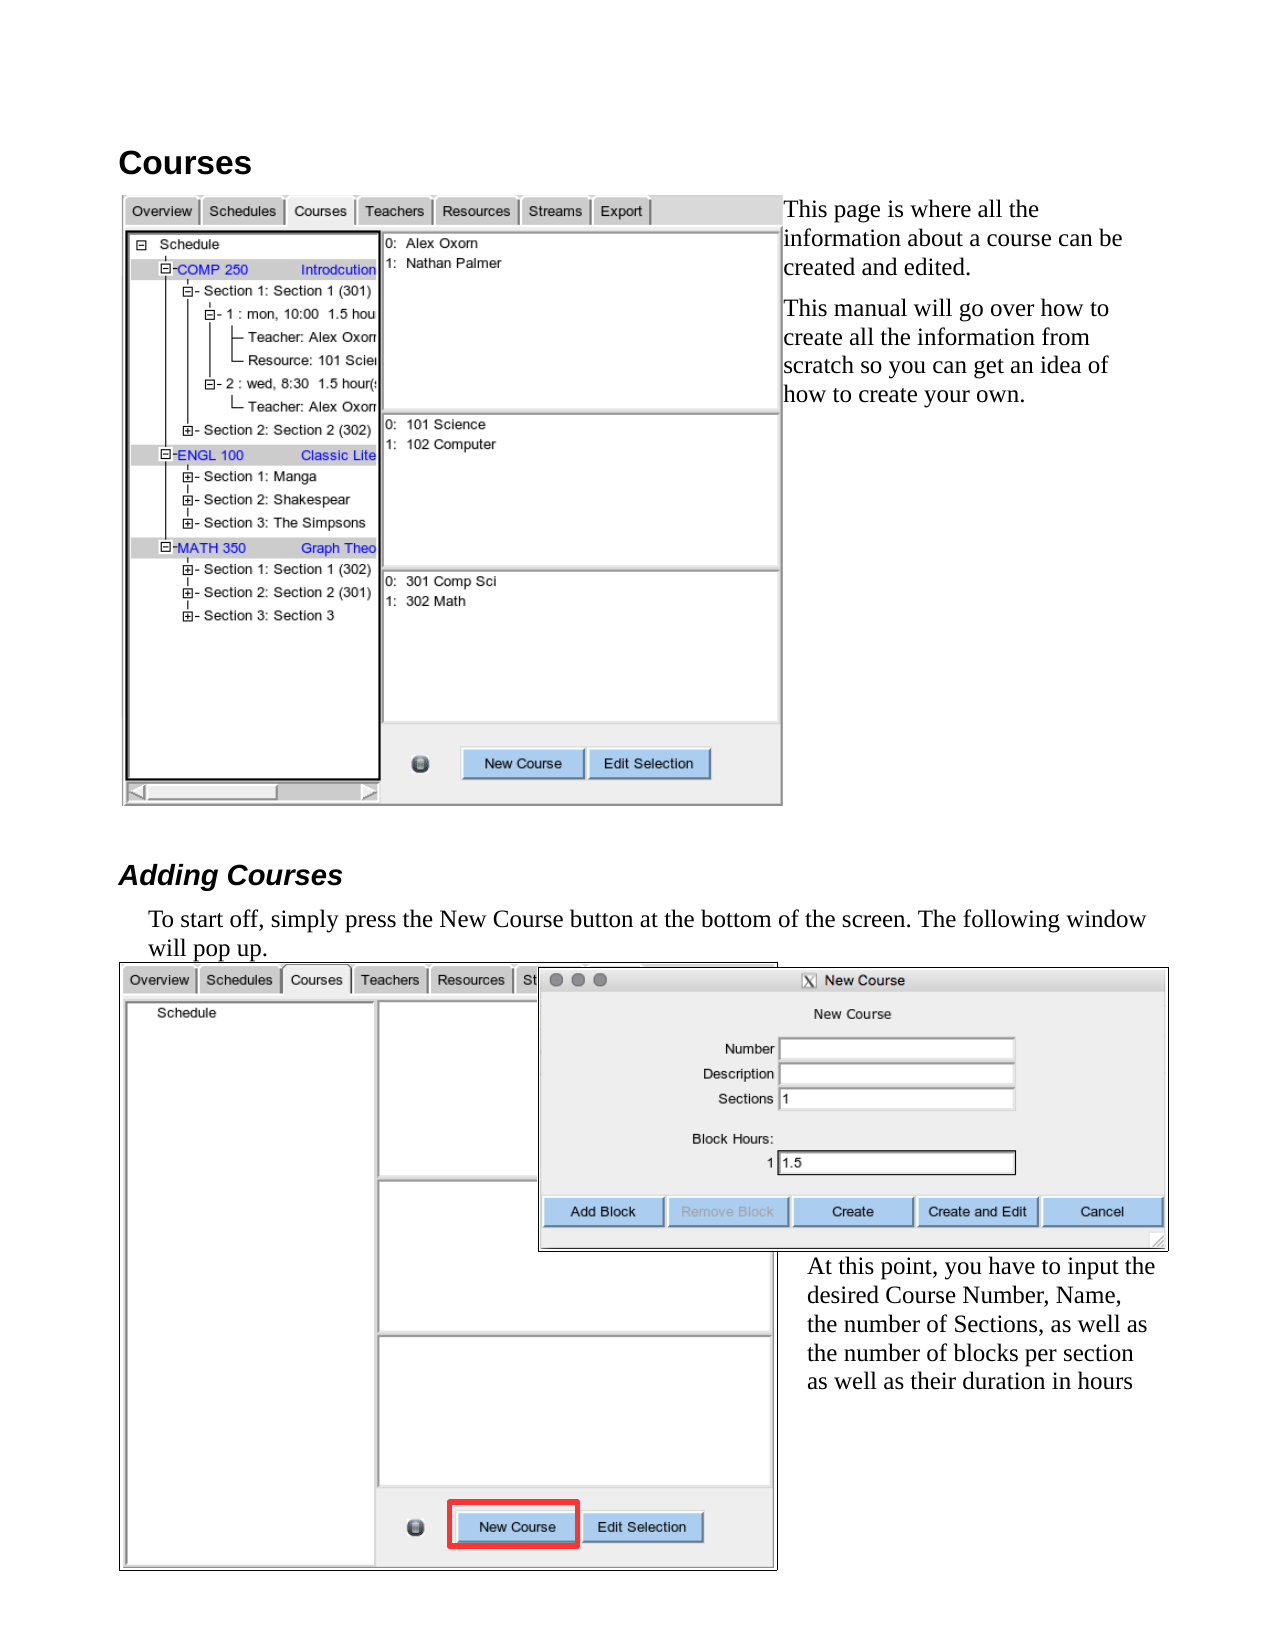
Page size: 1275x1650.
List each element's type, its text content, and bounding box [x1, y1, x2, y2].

picture [121, 195, 784, 806]
subtitle Adding Courses [118, 858, 1157, 892]
picture [121, 964, 774, 1568]
text This page is where all the information about a course can be created and edited. [118, 194, 1157, 281]
text This manual will go over how to create all the information from scratch so you can get an idea of how to create your own. [784, 293, 1157, 408]
text To start off, simply press the New Course button at the bottom of the screen. The following window will pop up. [148, 904, 1157, 962]
text [120, 963, 777, 1570]
subtitle Courses [118, 143, 1157, 182]
text At this point, you have to input the desired Course Number, Name, the number of Sections, as well as the number of blocks per section as well as their duration in hours [778, 1252, 1157, 1395]
picture [540, 970, 1166, 1249]
